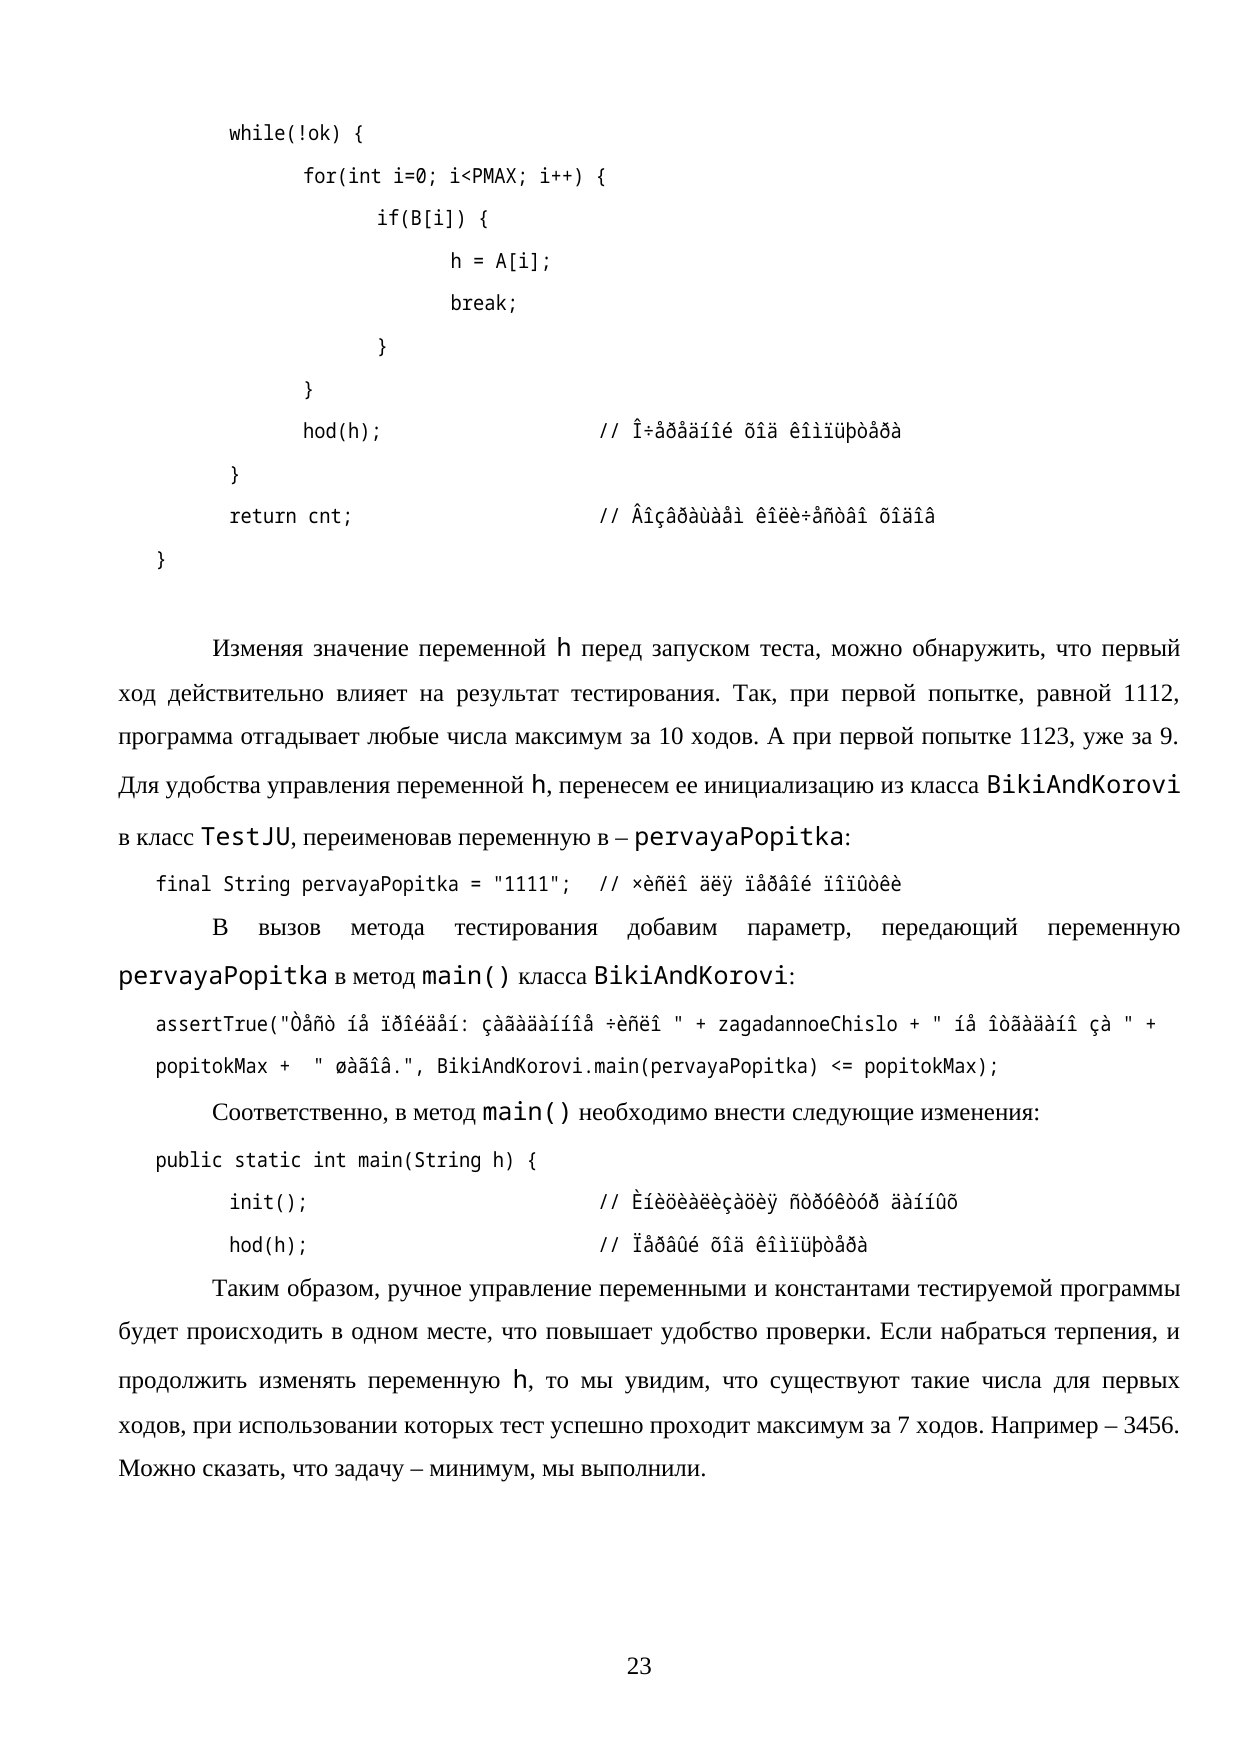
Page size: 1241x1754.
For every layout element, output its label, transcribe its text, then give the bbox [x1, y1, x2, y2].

text while(!ok) { [155, 118, 1181, 147]
text break; [155, 288, 1181, 317]
text public static int main(String h) { [155, 1145, 1181, 1173]
text В вызов метода тестирования добавим параметр, передающий переменную pervayaPopitka в метод main() класса BikiAndKorovi: [118, 912, 1181, 992]
text } [155, 374, 1181, 402]
text } [155, 459, 1181, 487]
text Таким образом, ручное управление переменными и константами тестируемой программы будет происходить в одном месте, что повышает удобство проверки. Если набраться терпения, и продолжить изменять переменную h, то мы увидим, что существуют такие числа для первых ходов, при использовании которых тест успешно проходит максимум за 7 ходов. Например – 3456. Можно сказать, что задачу – минимум, мы выполнили. [118, 1273, 1181, 1482]
text hod(h); // Ïåðâûé õîä êîìïüþòåðà [155, 1230, 1181, 1258]
text for(int i=0; i<PMAX; i++) { [155, 161, 1181, 189]
text h = A[i]; [155, 246, 1181, 274]
text init(); // Èíèöèàëèçàöèÿ ñòðóêòóð äàííûõ [155, 1187, 1181, 1216]
text hod(h); // Î÷åðåäíîé õîä êîìïüþòåðà [155, 416, 1181, 445]
text } [155, 331, 1181, 359]
text return cnt; // Âîçâðàùàåì êîëè÷åñòâî õîäîâ [155, 502, 1181, 530]
text } [155, 544, 1181, 573]
text Соответственно, в метод main() необходимо внести следующие изменения: [118, 1094, 1181, 1128]
text Изменяя значение переменной h перед запуском теста, можно обнаружить, что первый ход действительно влияет на результат тестирования. Так, при первой попытке, равной 1112, программа отгадывает любые числа максимум за 10 ходов. А при первой попытке 1123, уже за 9. Для удобства управления переменной h, перенесем ее инициализацию из класса BikiAndKorovi в класс TestJU, переименовав переменную в – pervayaPopitka: [118, 630, 1181, 852]
text final String pervayaPopitka = "1111"; // ×èñëî äëÿ ïåðâîé ïîïûòêè [155, 869, 1181, 898]
text if(B[i]) { [155, 203, 1181, 232]
text assertTrue("Òåñò íå ïðîéäåí: çàãàäàííîå ÷èñëî " + zagadannoeChislo + " íå îòãàäàíî çà " + popitokMax + " øàãîâ.", BikiAndKorovi.main(pervayaPopitka) <= popitokMax); [155, 1009, 1181, 1080]
